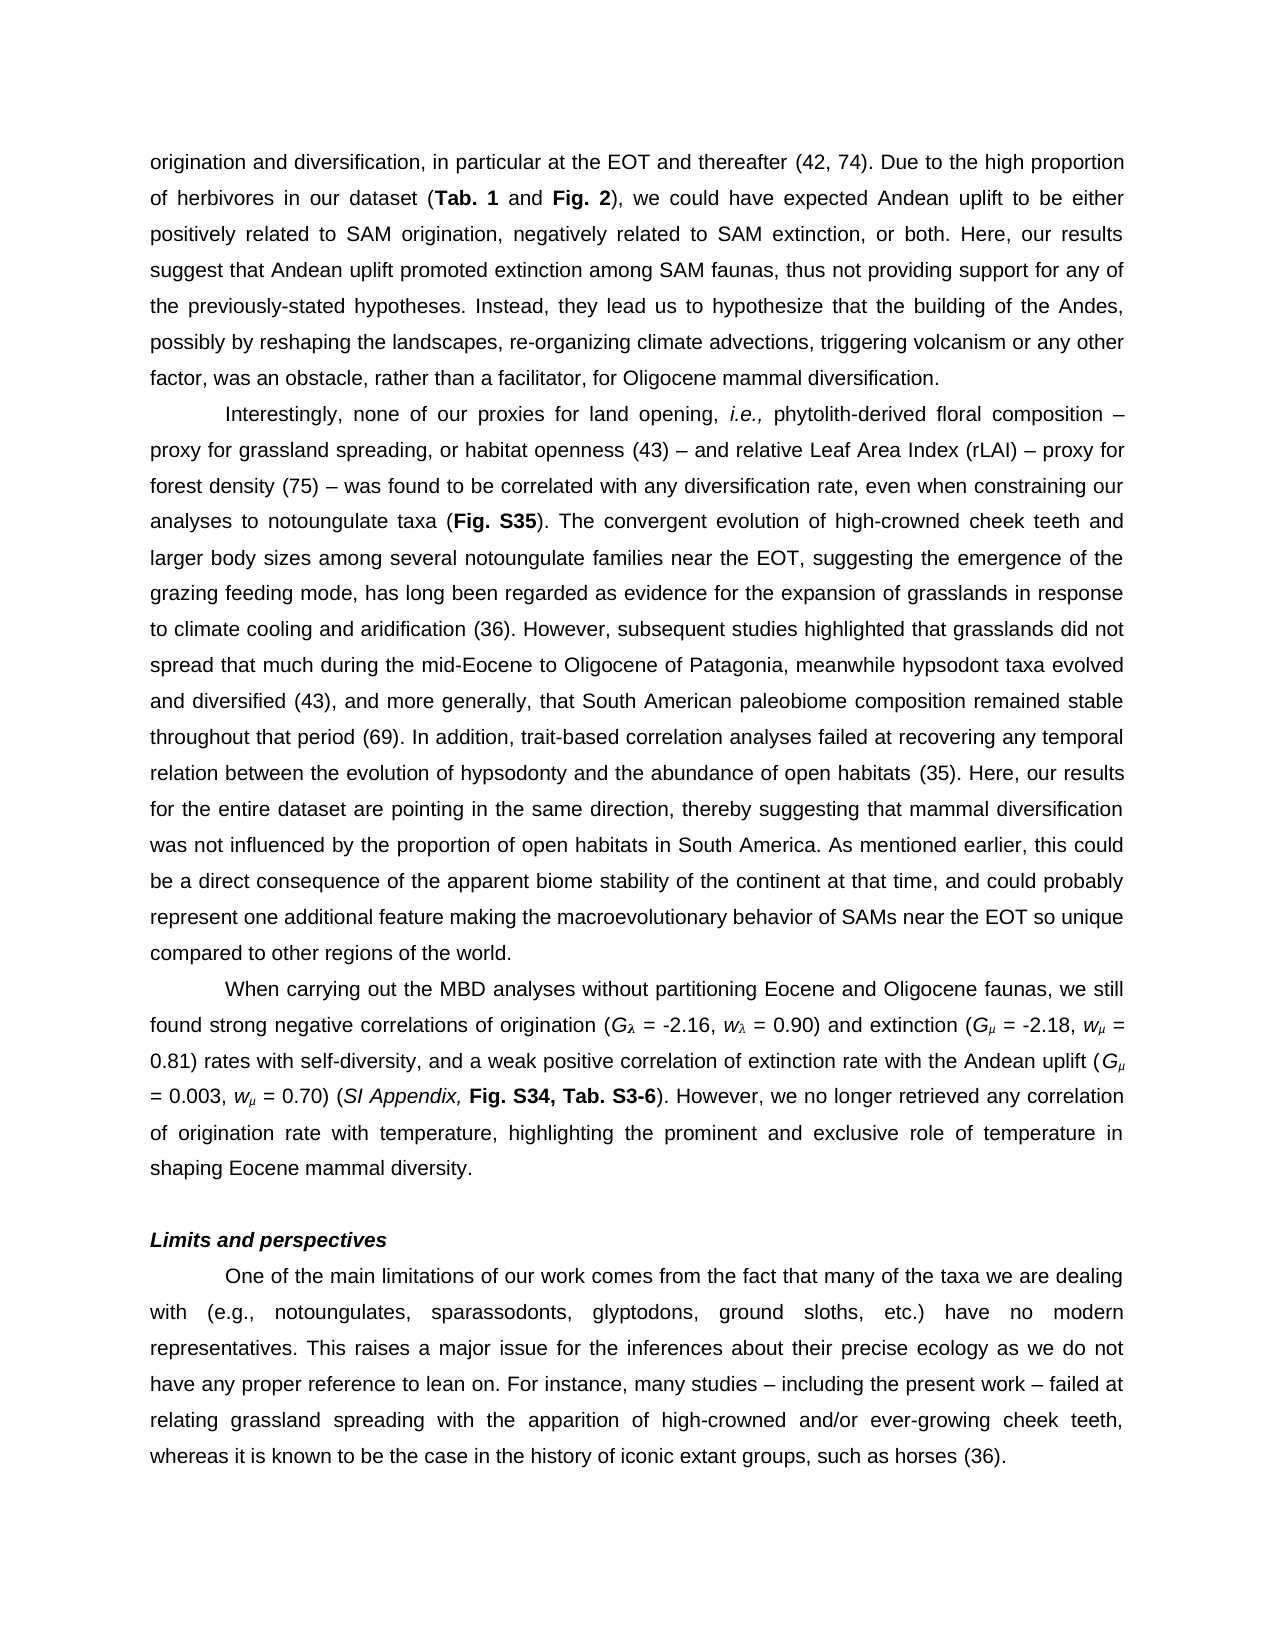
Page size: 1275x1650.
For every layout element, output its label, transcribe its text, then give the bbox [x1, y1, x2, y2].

text One of the main limitations of our work comes from the fact that many of the taxa we are dealing with (e.g., notoungulates, sparassodonts, glyptodons, ground sloths, etc.) have no modern representatives. This raises a major issue for the inferences about their precise ecology as we do not have any proper reference to lean on. For instance, many studies – including the present work – failed at relating grassland spreading with the apparition of high-crowned and/or ever-growing cheek teeth, whereas it is known to be the case in the history of iconic extant groups, such as horses (36). [150, 1264, 1125, 1468]
text When carrying out the MBD analyses without partitioning Eocene and Oligocene faunas, we still found strong negative correlations of origination (G𝝀 = -2.16, w𝜆 = 0.90) and extinction (Gµ = -2.18, wµ = 0.81) rates with self-diversity, and a weak positive correlation of extinction rate with the Andean uplift (Gµ = 0.003, wµ = 0.70) (SI Appendix, Fig. S34, Tab. S3-6). However, we no longer retrieved any correlation of origination rate with temperature, highlighting the prominent and exclusive role of temperature in shaping Eocene mammal diversity. [150, 977, 1125, 1180]
text Limits and perspectives [150, 1228, 1125, 1252]
text Interestingly, none of our proxies for land opening, i.e., phytolith-derived floral composition – proxy for grassland spreading, or habitat openness (43) – and relative Leaf Area Index (rLAI) – proxy for forest density (75) – was found to be correlated with any diversification rate, even when constraining our analyses to notoungulate taxa (Fig. S35). The convergent evolution of high-crowned cheek teeth and larger body sizes among several notoungulate families near the EOT, suggesting the emergence of the grazing feeding mode, has long been regarded as evidence for the expansion of grasslands in response to climate cooling and aridification (36). However, subsequent studies highlighted that grasslands did not spread that much during the mid-Eocene to Oligocene of Patagonia, meanwhile hypsodont taxa evolved and diversified (43), and more generally, that South American paleobiome composition remained stable throughout that period (69). In addition, trait-based correlation analyses failed at recovering any temporal relation between the evolution of hypsodonty and the abundance of open habitats (35). Here, our results for the entire dataset are pointing in the same direction, thereby suggesting that mammal diversification was not influenced by the proportion of open habitats in South America. As mentioned earlier, this could be a direct consequence of the apparent biome stability of the continent at that time, and could probably represent one additional feature making the macroevolutionary behavior of SAMs near the EOT so unique compared to other regions of the world. [150, 402, 1125, 964]
text origination and diversification, in particular at the EOT and thereafter (42, 74). Due to the high proportion of herbivores in our dataset (Tab. 1 and Fig. 2), we could have expected Andean uplift to be either positively related to SAM origination, negatively related to SAM extinction, or both. Here, our results suggest that Andean uplift promoted extinction among SAM faunas, thus not providing support for any of the previously-stated hypotheses. Instead, they lead us to hypothesize that the building of the Andes, possibly by reshaping the landscapes, re-organizing climate advections, triggering volcanism or any other factor, was an obstacle, rather than a facilitator, for Oligocene mammal diversification. [150, 150, 1125, 389]
